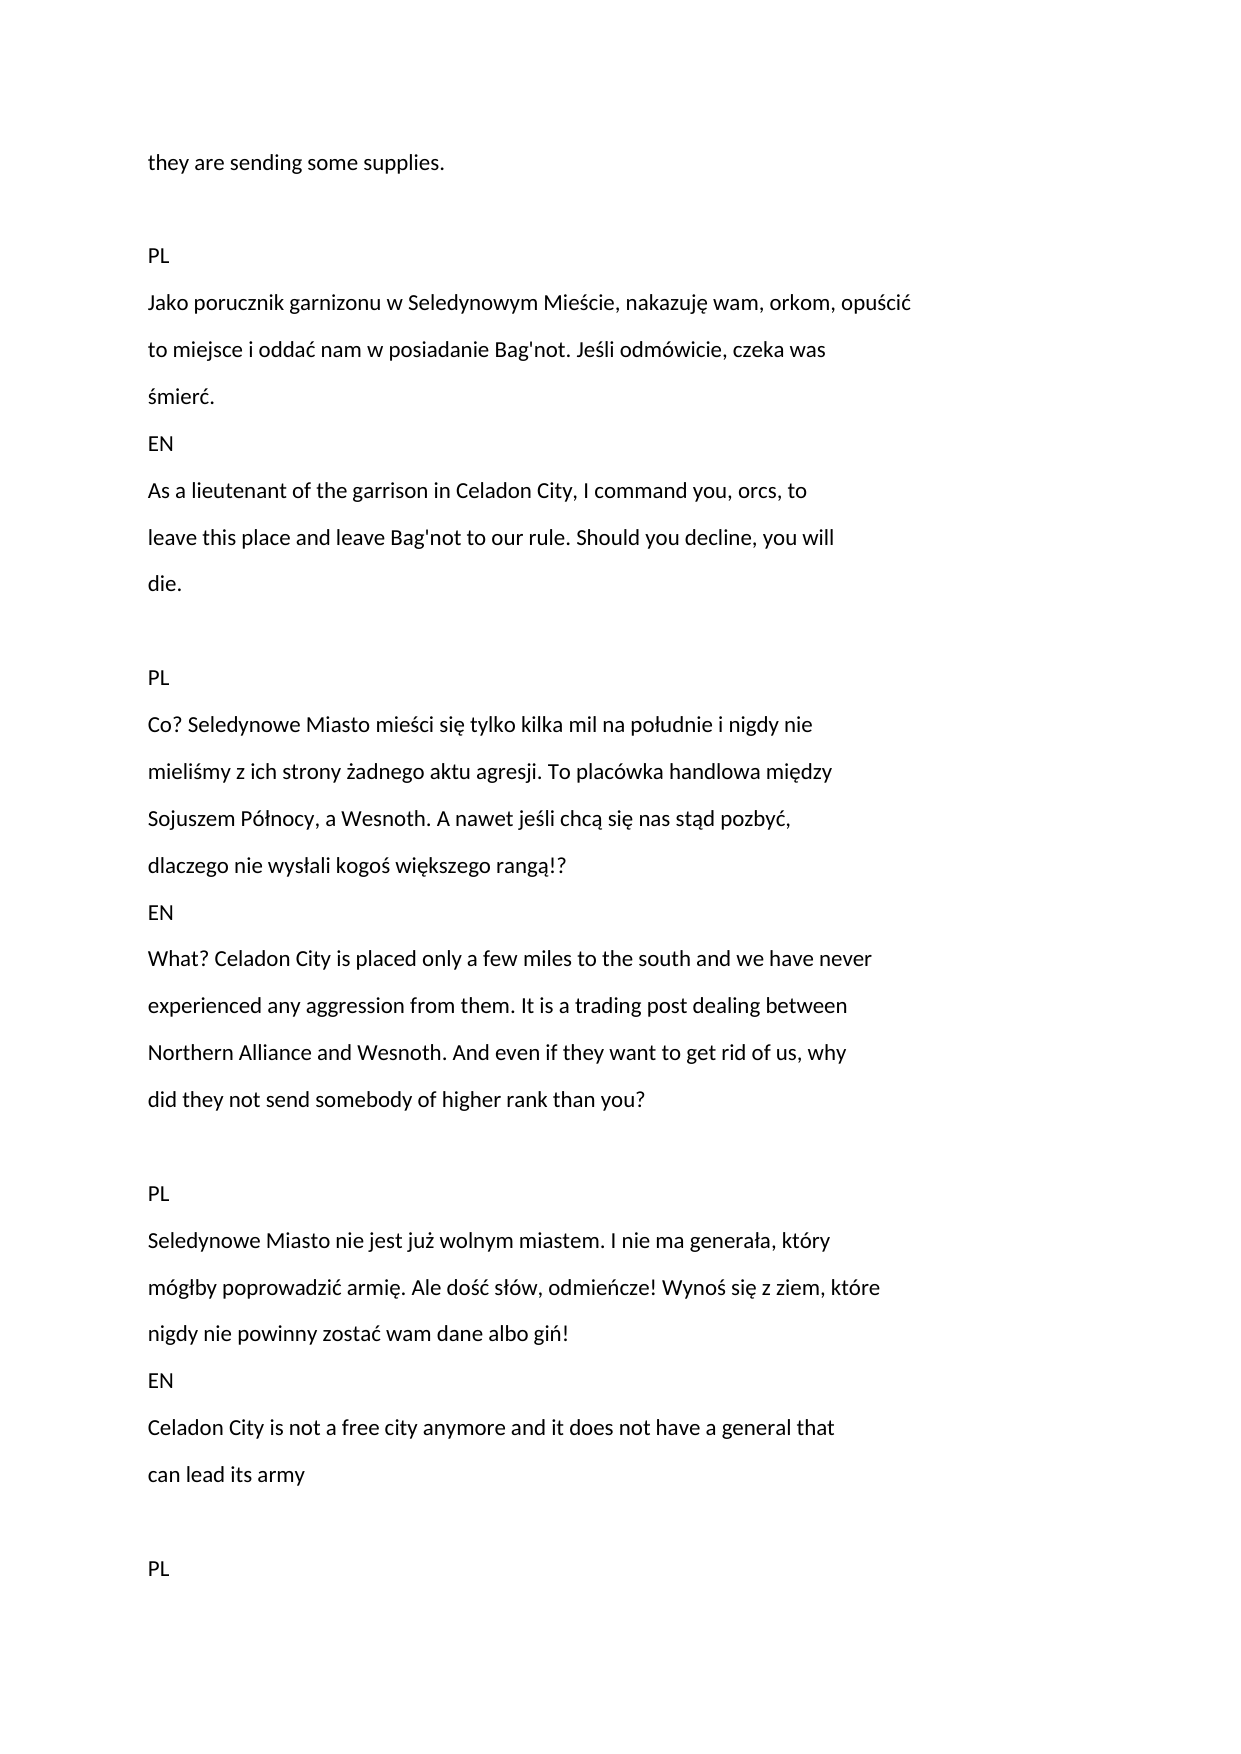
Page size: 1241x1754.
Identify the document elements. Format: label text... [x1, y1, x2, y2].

text Celadon City is not a free city anymore and it does not have a general that [148, 1413, 1093, 1441]
text die. [148, 569, 1093, 597]
text What? Celadon City is placed only a few miles to the south and we have never [148, 944, 1093, 972]
text PL [148, 663, 1093, 691]
text PL [148, 241, 1093, 269]
text experienced any aggression from them. It is a trading post dealing between [148, 991, 1093, 1019]
text EN [148, 429, 1093, 457]
text Sojuszem Północy, a Wesnoth. A nawet jeśli chcą się nas stąd pozbyć, [148, 804, 1093, 832]
text mógłby poprowadzić armię. Ale dość słów, odmieńcze! Wynoś się z ziem, które [148, 1273, 1093, 1301]
text PL [148, 1179, 1093, 1207]
text Co? Seledynowe Miasto mieści się tylko kilka mil na południe i nigdy nie [148, 710, 1093, 738]
text śmierć. [148, 382, 1093, 410]
text to miejsce i oddać nam w posiadanie Bag'not. Jeśli odmówicie, czeka was [148, 335, 1093, 363]
text Northern Alliance and Wesnoth. And even if they want to get rid of us, why [148, 1038, 1093, 1066]
text nigdy nie powinny zostać wam dane albo giń! [148, 1319, 1093, 1347]
text dlaczego nie wysłali kogoś większego rangą!? [148, 851, 1093, 879]
text leave this place and leave Bag'not to our rule. Should you decline, you will [148, 523, 1093, 551]
text EN [148, 1366, 1093, 1394]
text Seledynowe Miasto nie jest już wolnym miastem. I nie ma generała, który [148, 1226, 1093, 1254]
text Jako porucznik garnizonu w Seledynowym Mieście, nakazuję wam, orkom, opuścić [148, 288, 1093, 316]
text As a lieutenant of the garrison in Celadon City, I command you, orcs, to [148, 476, 1093, 504]
text EN [148, 898, 1093, 926]
text can lead its army [148, 1460, 1093, 1488]
text they are sending some supplies. [148, 148, 1093, 176]
text PL [148, 1554, 1093, 1582]
text mieliśmy z ich strony żadnego aktu agresji. To placówka handlowa między [148, 757, 1093, 785]
text did they not send somebody of higher rank than you? [148, 1085, 1093, 1113]
